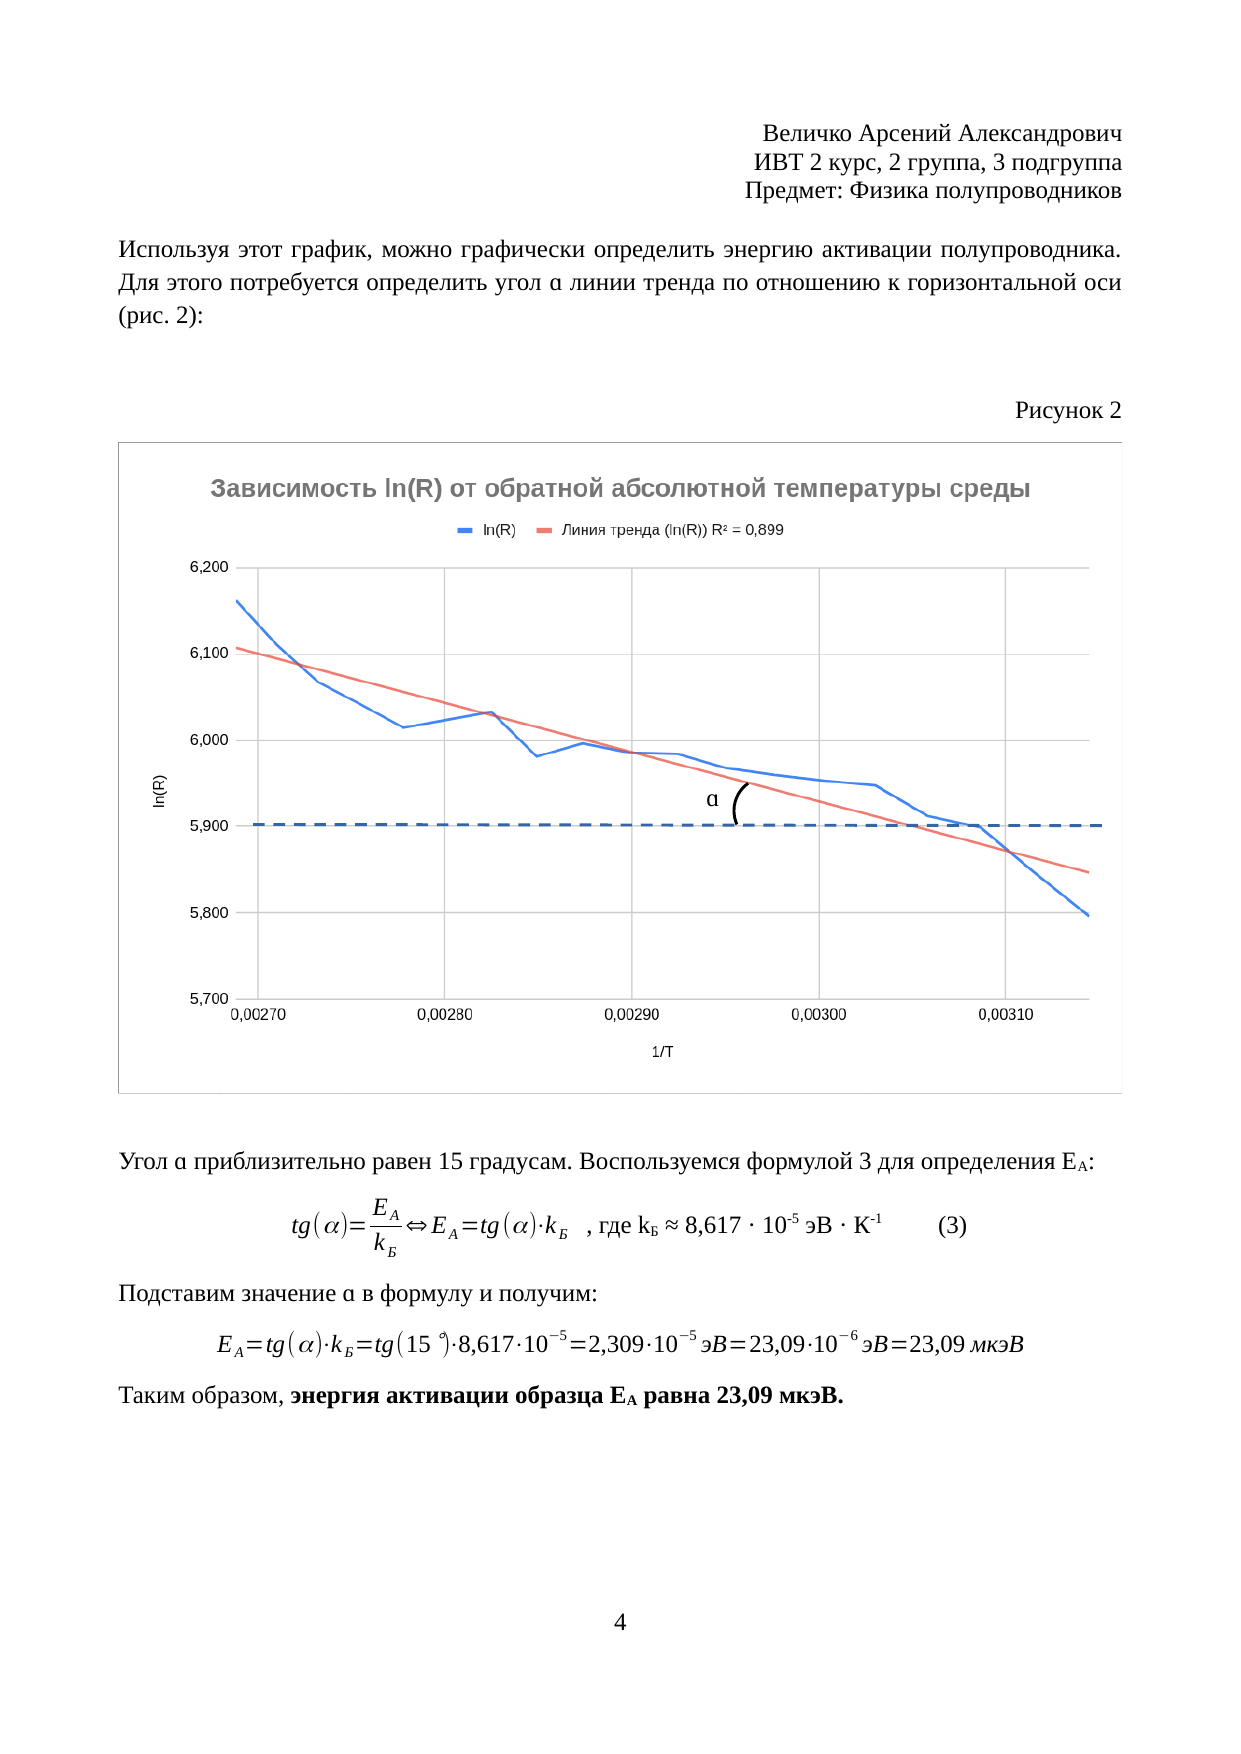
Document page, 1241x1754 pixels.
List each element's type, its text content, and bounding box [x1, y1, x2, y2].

text Таким образом, энергия активации образца EA равна 23,09 мкэВ. [118, 1380, 1122, 1409]
text Используя этот график, можно графически определить энергию активации полупроводника. Для этого потребуется определить угол ɑ линии тренда по отношению к горизонтальной оси (рис. 2): [118, 234, 1122, 329]
picture [118, 442, 1123, 1094]
text , где kБ ≈ 8,617 · 10-5 эВ · К-1 (3) [118, 1193, 1122, 1260]
text Рисунок 2 [118, 395, 1122, 424]
text Угол ɑ приблизительно равен 15 градусам. Воспользуемся формулой 3 для определения EA: [118, 1146, 1122, 1174]
text Подставим значение ɑ в формулу и получим: [118, 1278, 1122, 1307]
